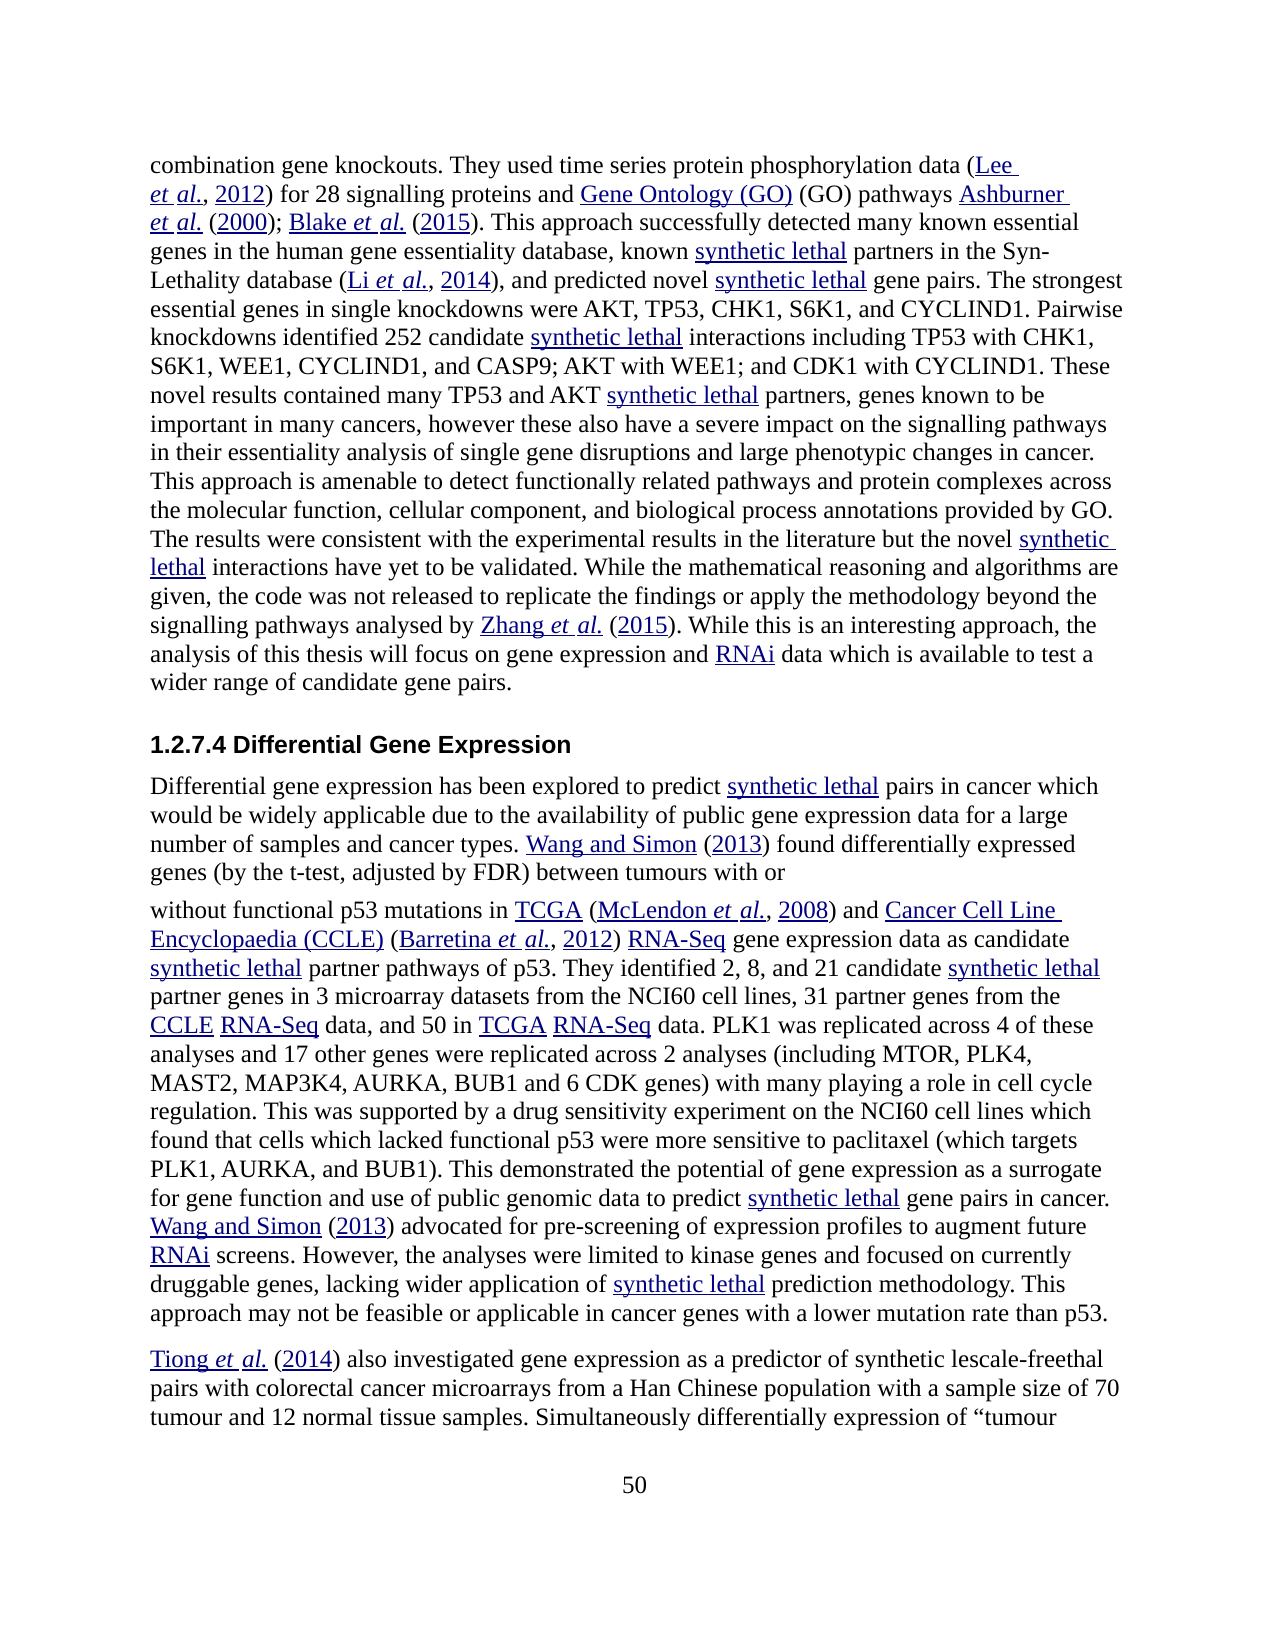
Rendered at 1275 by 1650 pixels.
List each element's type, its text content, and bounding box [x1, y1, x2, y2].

text without functional p53 mutations in TCGA (McLendon et al., 2008) and Cancer Cell Line Encyclopaedia (CCLE) (Barretina et al., 2012) RNA-Seq gene expression data as candidate synthetic lethal partner pathways of p53. They identified 2, 8, and 21 candidate synthetic lethal partner genes in 3 microarray datasets from the NCI60 cell lines, 31 partner genes from the CCLE RNA-Seq data, and 50 in TCGA RNA-Seq data. PLK1 was replicated across 4 of these analyses and 17 other genes were replicated across 2 analyses (including MTOR, PLK4, MAST2, MAP3K4, AURKA, BUB1 and 6 CDK genes) with many playing a role in cell cycle regulation. This was supported by a drug sensitivity experiment on the NCI60 cell lines which found that cells which lacked functional p53 were more sensitive to paclitaxel (which targets PLK1, AURKA, and BUB1). This demonstrated the potential of gene expression as a surrogate for gene function and use of public genomic data to predict synthetic lethal gene pairs in cancer. Wang and Simon (2013) advocated for pre-screening of expression profiles to augment future RNAi screens. However, the analyses were limited to kinase genes and focused on currently druggable genes, lacking wider application of synthetic lethal prediction methodology. This approach may not be feasible or applicable in cancer genes with a lower mutation rate than p53. [150, 895, 1125, 1326]
text Differential gene expression has been explored to predict synthetic lethal pairs in cancer which would be widely applicable due to the availability of public gene expression data for a large number of samples and cancer types. Wang and Simon (2013) found differentially expressed genes (by the t-test, adjusted by FDR) between tumours with or [150, 771, 1125, 886]
subtitle 1.2.7.4 Differential Gene Expression [150, 730, 1125, 759]
text combination gene knockouts. They used time series protein phosphorylation data (Lee et al., 2012) for 28 signalling proteins and Gene Ontology (GO) (GO) pathways Ashburner et al. (2000); Blake et al. (2015). This approach successfully detected many known essential genes in the human gene essentiality database, known synthetic lethal partners in the Syn-Lethality database (Li et al., 2014), and predicted novel synthetic lethal gene pairs. The strongest essential genes in single knockdowns were AKT, TP53, CHK1, S6K1, and CYCLIND1. Pairwise knockdowns identified 252 candidate synthetic lethal interactions including TP53 with CHK1, S6K1, WEE1, CYCLIND1, and CASP9; AKT with WEE1; and CDK1 with CYCLIND1. These novel results contained many TP53 and AKT synthetic lethal partners, genes known to be important in many cancers, however these also have a severe impact on the signalling pathways in their essentiality analysis of single gene disruptions and large phenotypic changes in cancer. This approach is amenable to detect functionally related pathways and protein complexes across the molecular function, cellular component, and biological process annotations provided by GO. The results were consistent with the experimental results in the literature but the novel synthetic lethal interactions have yet to be validated. While the mathematical reasoning and algorithms are given, the code was not released to replicate the findings or apply the methodology beyond the signalling pathways analysed by Zhang et al. (2015). While this is an interesting approach, the analysis of this thesis will focus on gene expression and RNAi data which is available to test a wider range of candidate gene pairs. [150, 150, 1125, 696]
text Tiong et al. (2014) also investigated gene expression as a predictor of synthetic lescale-freethal pairs with colorectal cancer microarrays from a Han Chinese population with a sample size of 70 tumour and 12 normal tissue samples. Simultaneously differentially expression of “tumour [150, 1344, 1125, 1431]
